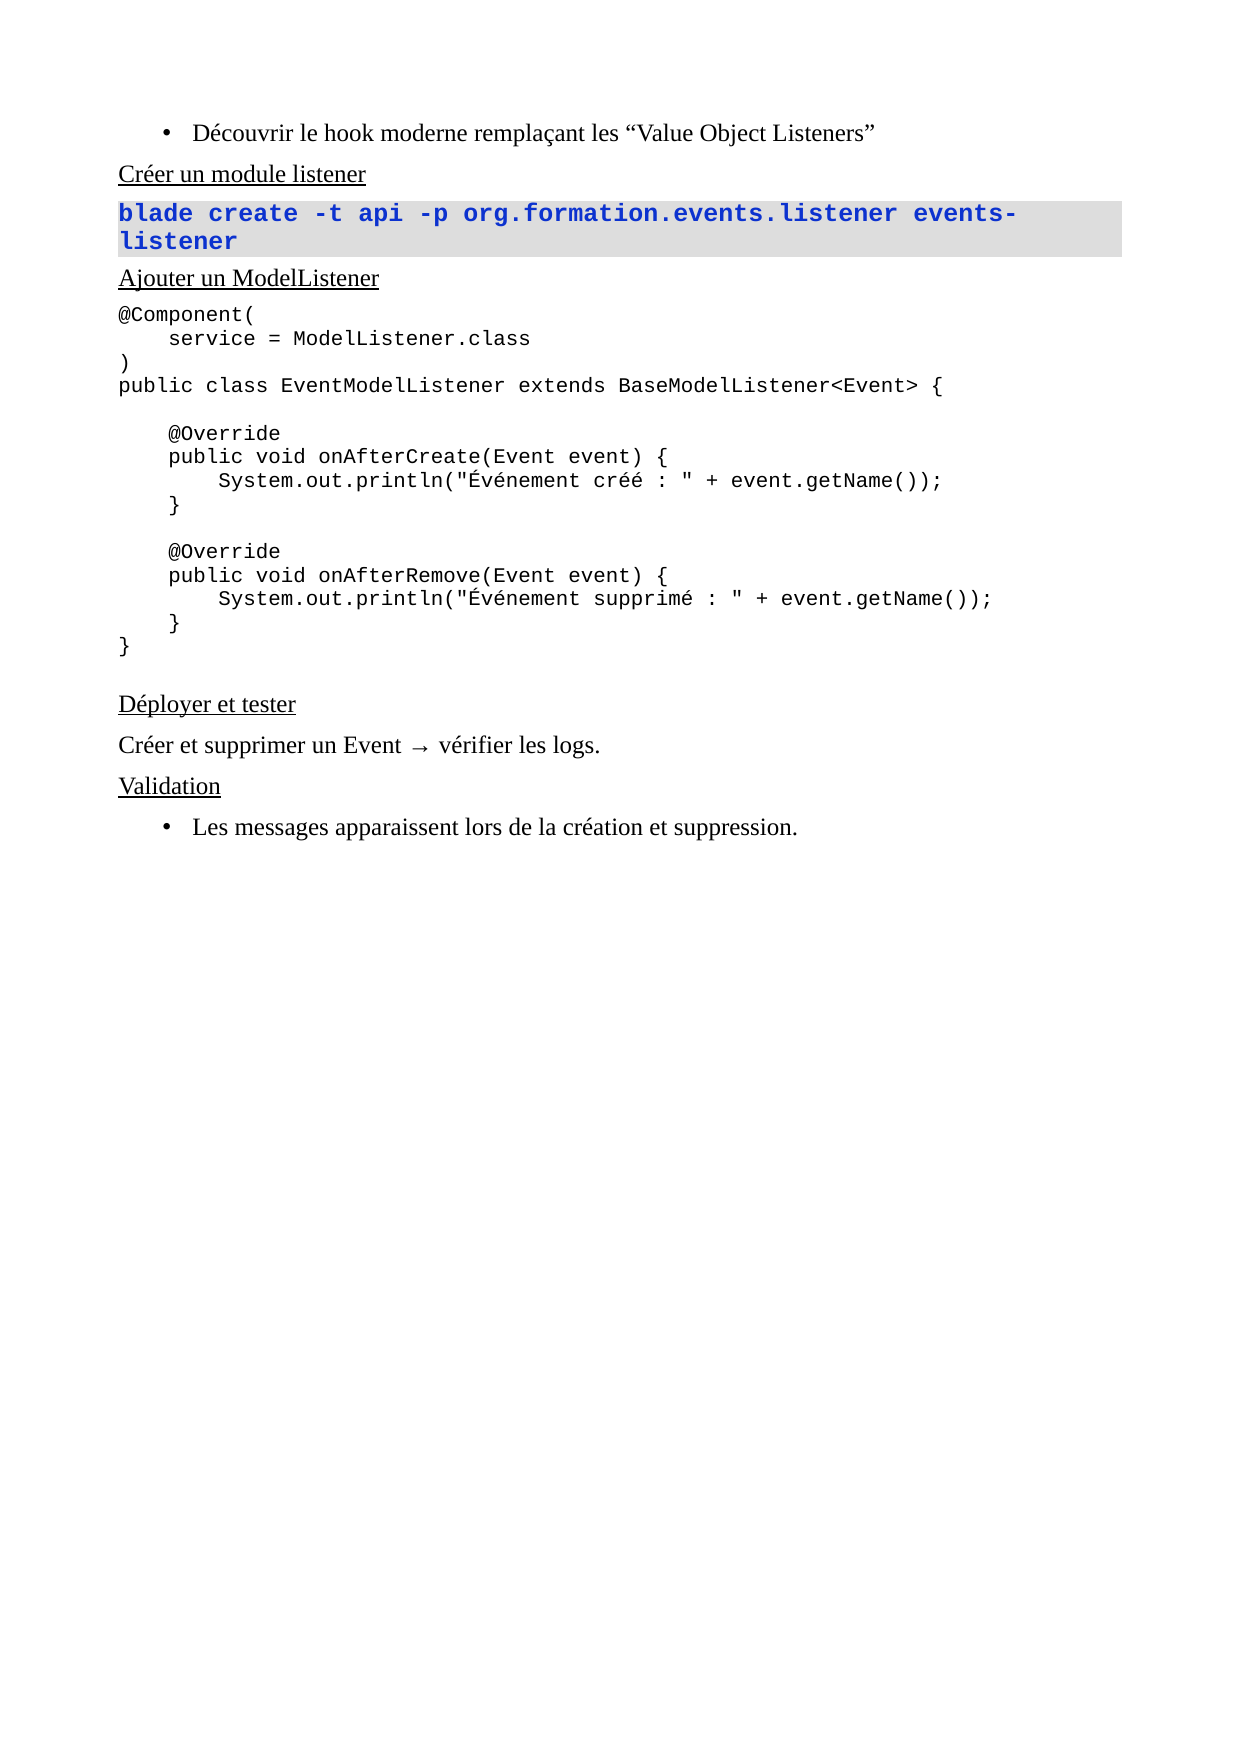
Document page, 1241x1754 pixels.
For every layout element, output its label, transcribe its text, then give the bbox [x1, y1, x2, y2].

text System.out.println("Événement supprimé : " + event.getName()); [118, 588, 1122, 612]
text @Override [118, 541, 1122, 564]
text Validation [118, 771, 1122, 800]
text Créer et supprimer un Event → vérifier les logs. [118, 730, 1122, 759]
text @Override [118, 423, 1122, 446]
text service = ModelListener.class [118, 328, 1122, 352]
text Créer un module listener [118, 159, 1122, 188]
list Les messages apparaissent lors de la création et suppression. [162, 812, 1122, 841]
text blade create -t api -p org.formation.events.listener events-listener [238, 201, 1122, 257]
text ) [118, 352, 1122, 375]
text Ajouter un ModelListener [118, 263, 1122, 292]
text public void onAfterCreate(Event event) { [118, 446, 1122, 470]
text Déployer et tester [118, 689, 1122, 717]
text } [118, 494, 1122, 517]
text System.out.println("Événement créé : " + event.getName()); [118, 470, 1122, 494]
text public class EventModelListener extends BaseModelListener<Event> { [118, 375, 1122, 399]
text } [118, 612, 1122, 636]
text public void onAfterRemove(Event event) { [118, 564, 1122, 588]
list Découvrir le hook moderne remplaçant les “Value Object Listeners” [162, 118, 1122, 147]
text @Component( [118, 304, 1122, 328]
text } [118, 636, 1122, 659]
